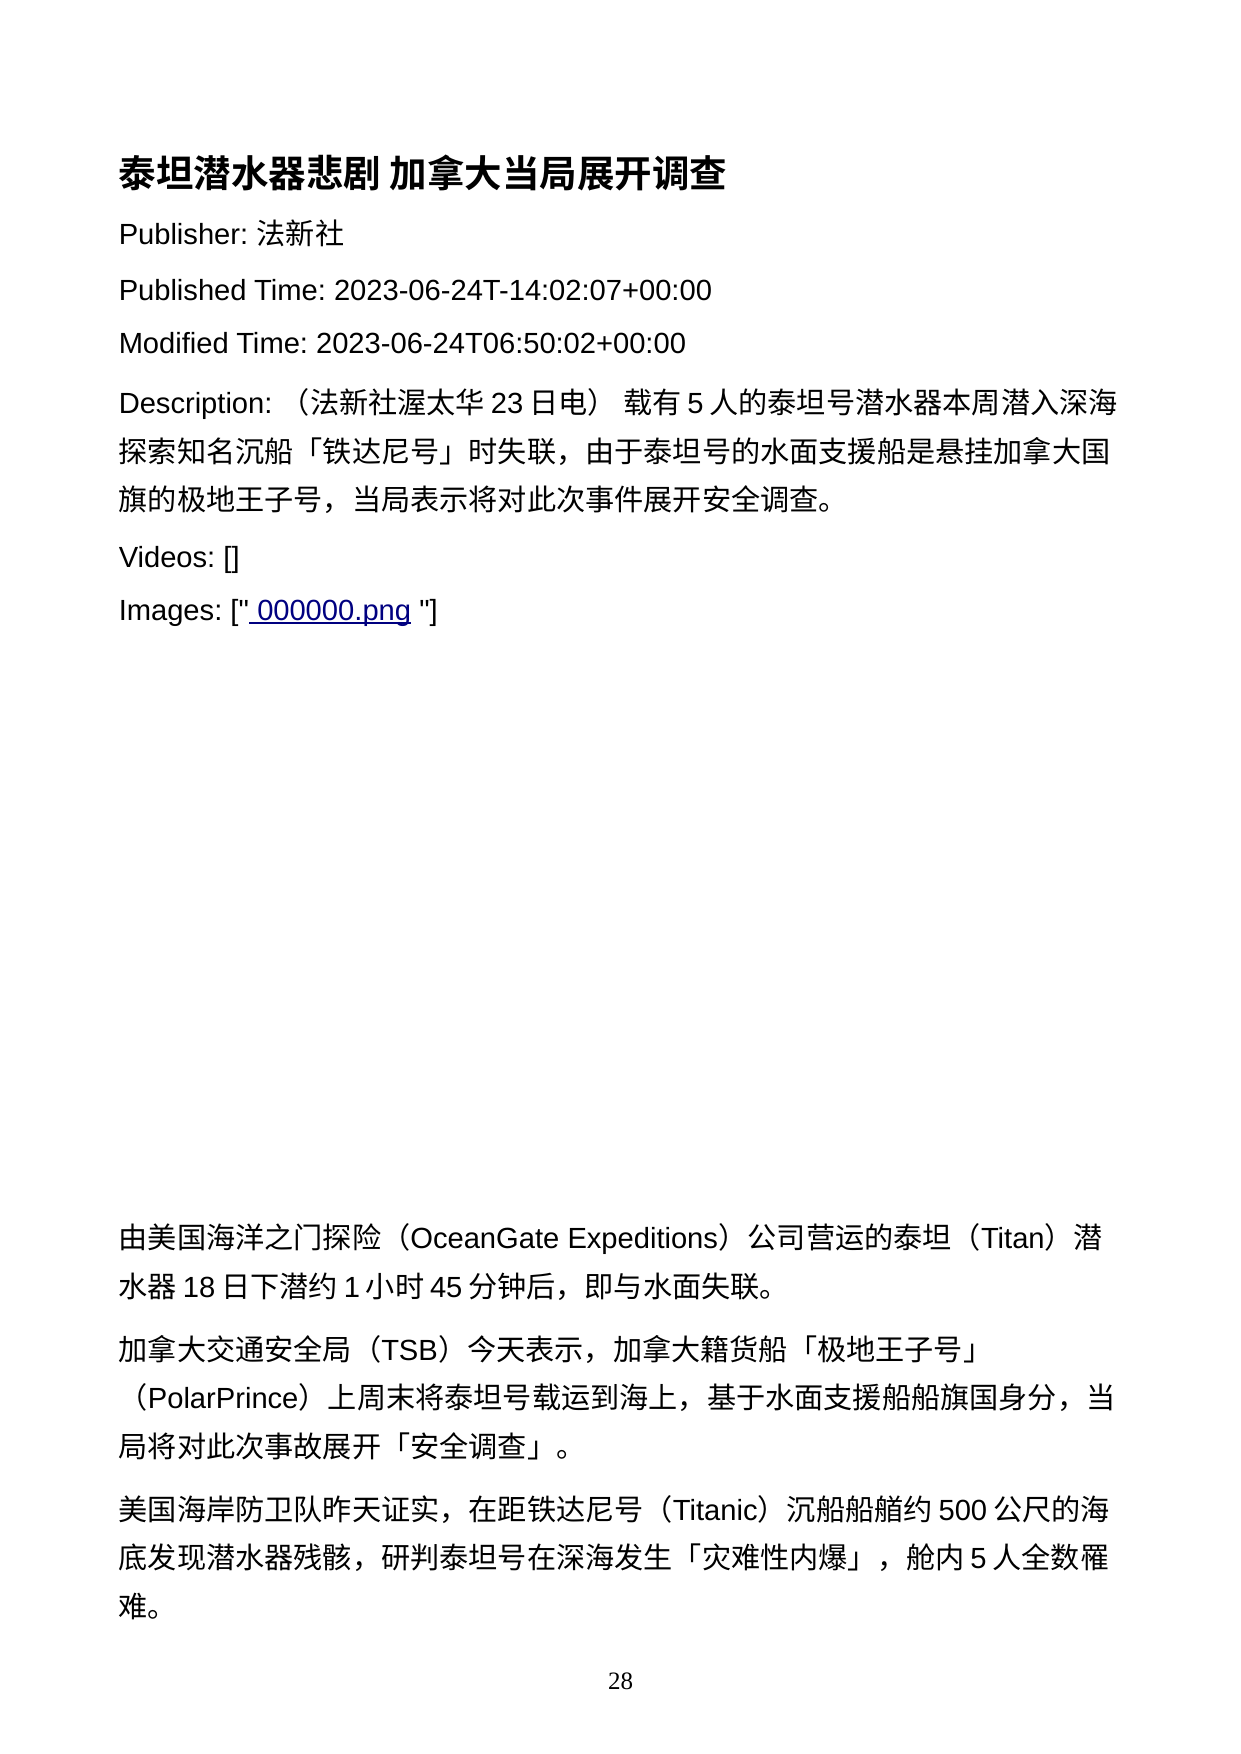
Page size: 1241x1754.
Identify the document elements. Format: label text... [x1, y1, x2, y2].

text Videos: [] [118, 540, 1122, 573]
text Modified Time: 2023-06-24T06:50:02+00:00 [118, 327, 1122, 360]
text Publisher: 法新社 [118, 210, 1122, 253]
text Published Time: 2023-06-24T-14:02:07+00:00 [118, 273, 1122, 307]
text Description: （法新社渥太华23日电） 载有5人的泰坦号潜水器本周潜入深海探索知名沉船「铁达尼号」时失联，由于泰坦号的水面支援船是悬挂加拿大国旗的极地王子号，当局表示将对此次事件展开安全调查。 [118, 380, 1122, 519]
text 美国海岸防卫队昨天证实，在距铁达尼号（Titanic）沉船船艏约500公尺的海底发现潜水器残骸，研判泰坦号在深海发生「灾难性内爆」，舱内5人全数罹难。 [118, 1486, 1122, 1626]
text Images: [" 000000.png "] [118, 593, 1122, 627]
subtitle 泰坦潜水器悲剧 加拿大当局展开调查 [118, 143, 1122, 198]
text 加拿大交通安全局（TSB）今天表示，加拿大籍货船「极地王子号」（PolarPrince）上周末将泰坦号载运到海上，基于水面支援船船旗国身分，当局将对此次事故展开「安全调查」。 [118, 1326, 1122, 1466]
text 由美国海洋之门探险（OceanGate Expeditions）公司营运的泰坦（Titan）潜水器18日下潜约1小时45分钟后，即与水面失联。 [118, 1214, 1122, 1305]
